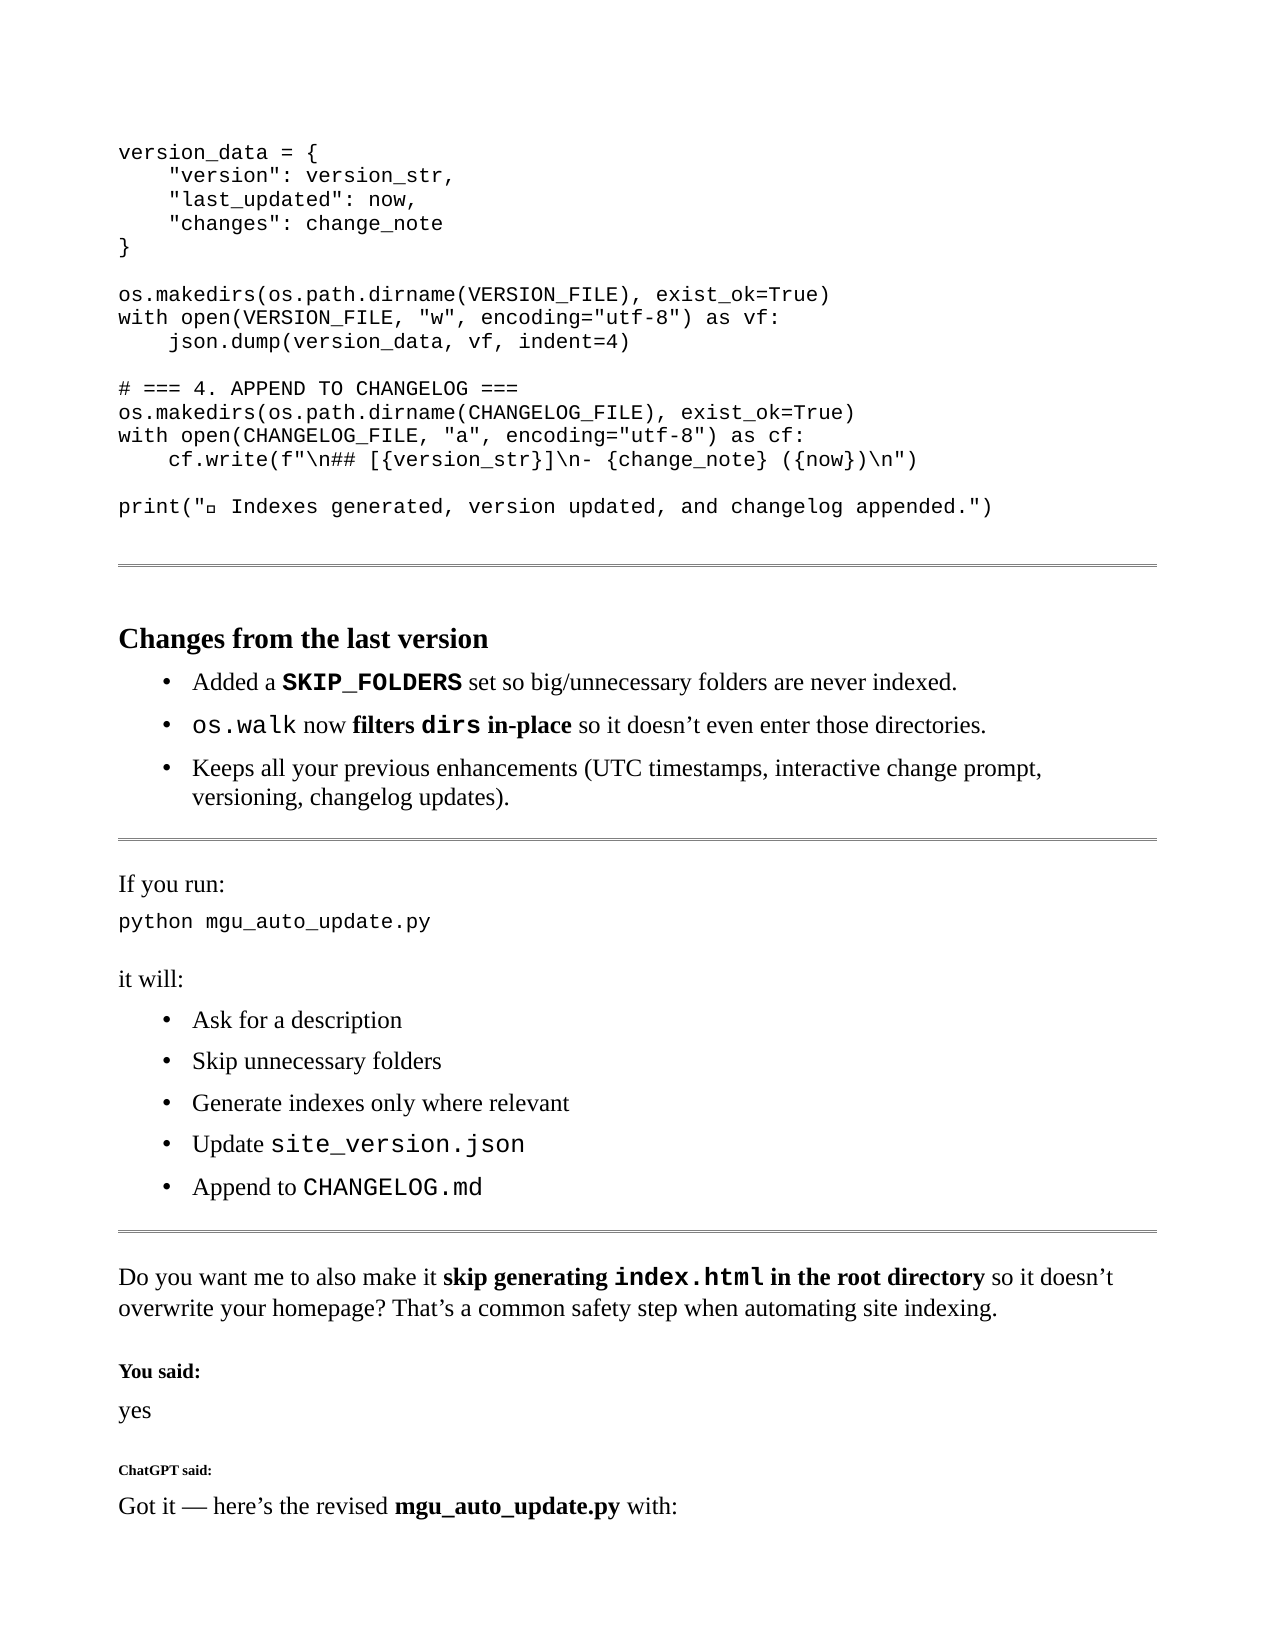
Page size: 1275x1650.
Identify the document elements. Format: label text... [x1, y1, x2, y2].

list Update site_version.json [162, 1129, 1157, 1160]
text } [118, 236, 1157, 260]
text If you run: [118, 869, 1157, 898]
text python mgu_auto_update.py [118, 911, 1157, 934]
list Keeps all your previous enhancements (UTC timestamps, interactive change prompt, versioning, changelog updates). [162, 753, 1157, 811]
text it will: [118, 964, 1157, 993]
subtitle ChatGPT said: [118, 1462, 1157, 1478]
text # === 4. APPEND TO CHANGELOG === [118, 378, 1157, 402]
list Generate indexes only where relevant [162, 1088, 1157, 1116]
list Append to CHANGELOG.md [162, 1172, 1157, 1203]
text "last_updated": now, [118, 189, 1157, 213]
text Do you want me to also make it skip generating index.html in the root directory so it doesn’t overwrite your homepage? That’s a common safety step when automating site indexing. [118, 1262, 1157, 1321]
list os.walk now filters dirs in-place so it doesn’t even enter those directories. [162, 710, 1157, 741]
text os.makedirs(os.path.dirname(VERSION_FILE), exist_ok=True) [118, 284, 1157, 307]
text with open(CHANGELOG_FILE, "a", encoding="utf-8") as cf: [118, 426, 1157, 449]
text Got it — here’s the revised mgu_auto_update.py with: [118, 1491, 1157, 1520]
list Added a SKIP_FOLDERS set so big/unnecessary folders are never indexed. [162, 667, 1157, 698]
subtitle Changes from the last version [118, 621, 1157, 654]
text os.makedirs(os.path.dirname(CHANGELOG_FILE), exist_ok=True) [118, 402, 1157, 426]
text "version": version_str, [118, 165, 1157, 189]
list Ask for a description [162, 1005, 1157, 1034]
text json.dump(version_data, vf, indent=4) [118, 331, 1157, 354]
text with open(VERSION_FILE, "w", encoding="utf-8") as vf: [118, 307, 1157, 331]
text yes [118, 1395, 1157, 1424]
text cf.write(f"\n## [{version_str}]\n- {change_note} ({now})\n") [118, 449, 1157, 473]
text print("✅ Indexes generated, version updated, and changelog appended.") [118, 496, 1157, 520]
subtitle You said: [118, 1359, 1157, 1383]
text "changes": change_note [118, 213, 1157, 236]
text version_data = { [118, 142, 1157, 165]
list Skip unnecessary folders [162, 1046, 1157, 1075]
